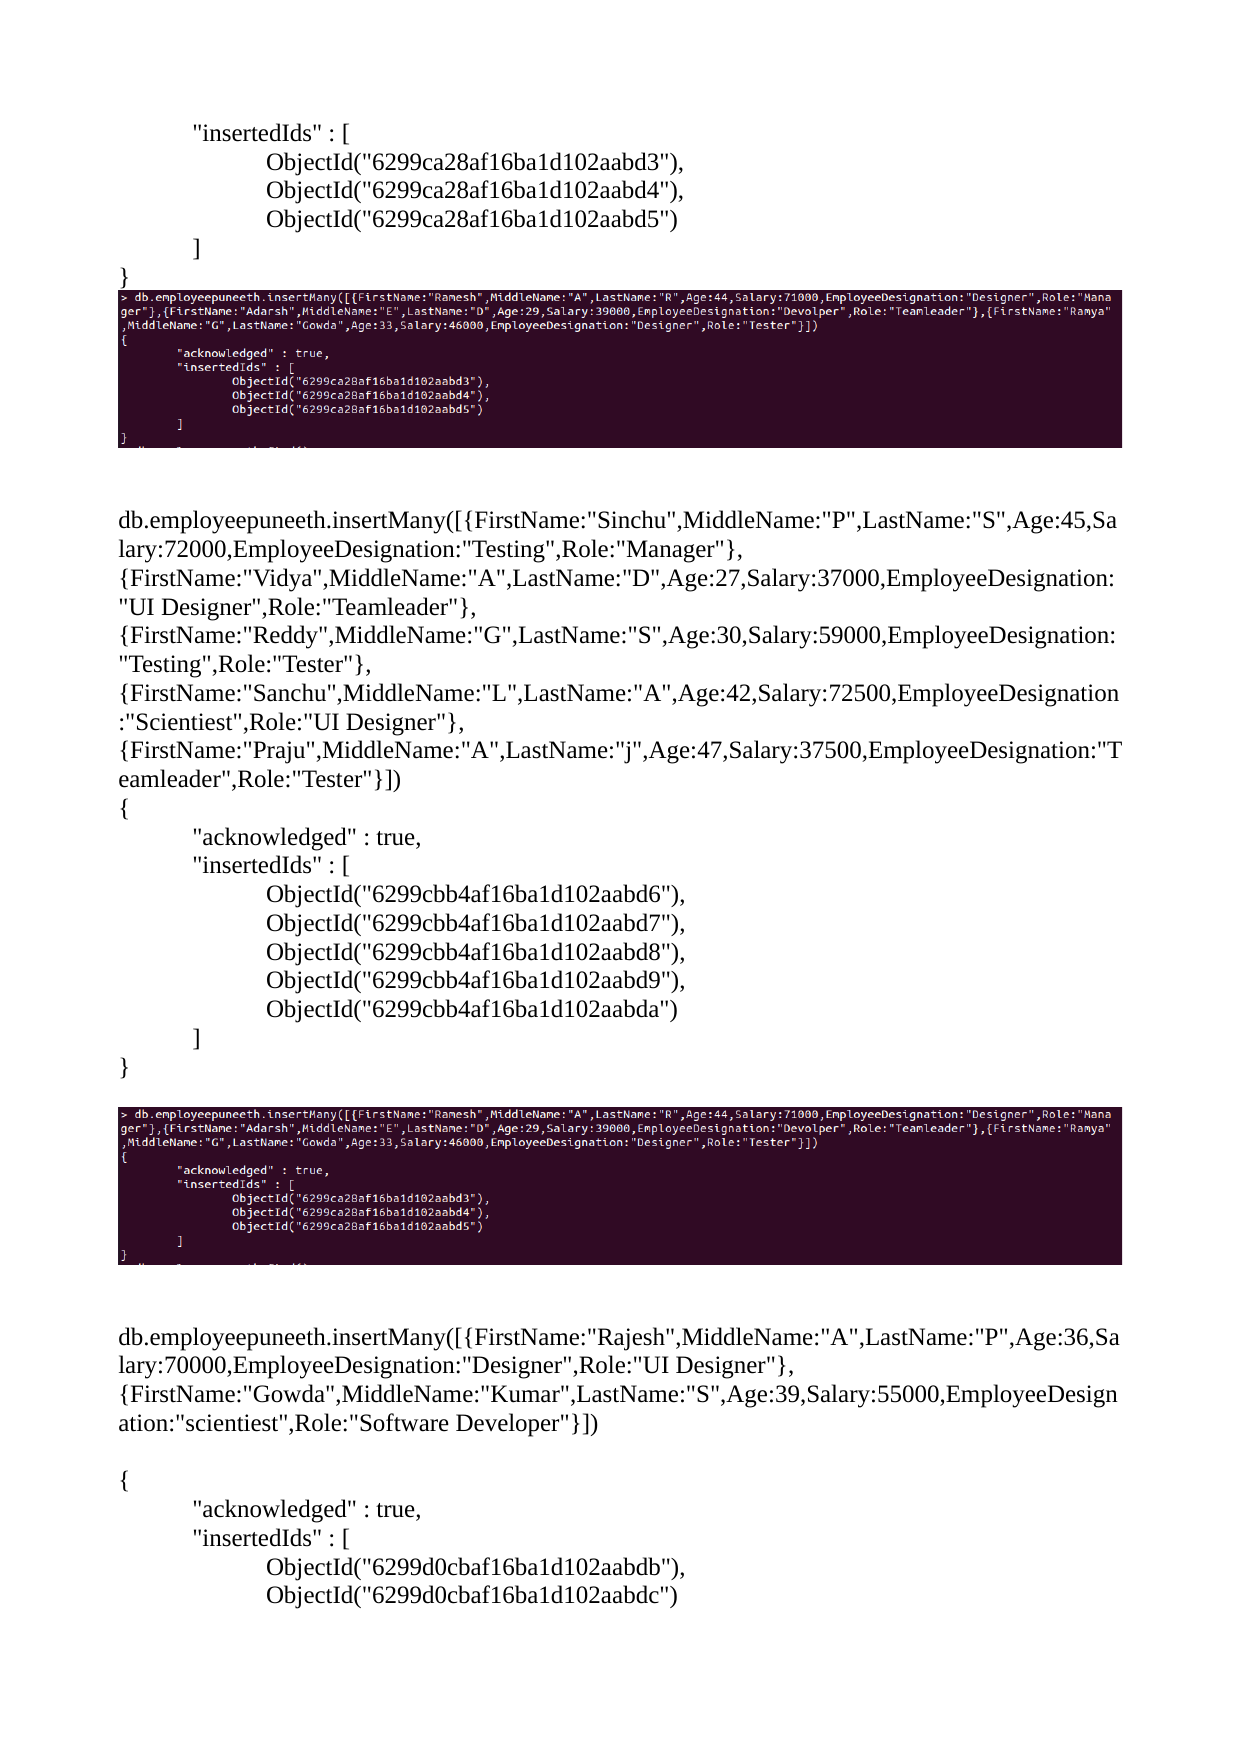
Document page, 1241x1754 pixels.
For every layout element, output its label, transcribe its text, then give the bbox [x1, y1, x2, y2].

picture [118, 1107, 1123, 1265]
text ObjectId("6299ca28af16ba1d102aabd3"), [118, 147, 1122, 176]
text } [118, 262, 1122, 290]
text { [118, 1466, 1122, 1494]
text "insertedIds" : [ [118, 1523, 1122, 1552]
text ObjectId("6299cbb4af16ba1d102aabda") [118, 994, 1122, 1023]
text ] [118, 1023, 1122, 1052]
text { [118, 793, 1122, 822]
text "acknowledged" : true, [118, 822, 1122, 850]
text } [118, 1052, 1122, 1080]
text "insertedIds" : [ [118, 118, 1122, 147]
text ObjectId("6299d0cbaf16ba1d102aabdc") [118, 1581, 1122, 1609]
text "insertedIds" : [ [118, 850, 1122, 879]
text ObjectId("6299ca28af16ba1d102aabd5") [118, 204, 1122, 233]
text ObjectId("6299ca28af16ba1d102aabd4"), [118, 176, 1122, 204]
text ObjectId("6299cbb4af16ba1d102aabd6"), [118, 879, 1122, 908]
text ObjectId("6299d0cbaf16ba1d102aabdb"), [118, 1552, 1122, 1581]
text ObjectId("6299cbb4af16ba1d102aabd7"), [118, 908, 1122, 937]
text ObjectId("6299cbb4af16ba1d102aabd8"), [118, 937, 1122, 965]
text "acknowledged" : true, [118, 1494, 1122, 1523]
picture [118, 290, 1123, 448]
text db.employeepuneeth.insertMany([{FirstName:"Rajesh",MiddleName:"A",LastName:"P",Age:36,Salary:70000,EmployeeDesignation:"Designer",Role:"UI Designer"},{FirstName:"Gowda",MiddleName:"Kumar",LastName:"S",Age:39,Salary:55000,EmployeeDesignation:"scientiest",Role:"Software Developer"}]) [118, 1293, 1122, 1437]
text db.employeepuneeth.insertMany([{FirstName:"Sinchu",MiddleName:"P",LastName:"S",Age:45,Salary:72000,EmployeeDesignation:"Testing",Role:"Manager"},{FirstName:"Vidya",MiddleName:"A",LastName:"D",Age:27,Salary:37000,EmployeeDesignation:"UI Designer",Role:"Teamleader"},{FirstName:"Reddy",MiddleName:"G",LastName:"S",Age:30,Salary:59000,EmployeeDesignation:"Testing",Role:"Tester"},{FirstName:"Sanchu",MiddleName:"L",LastName:"A",Age:42,Salary:72500,EmployeeDesignation:"Scientiest",Role:"UI Designer"},{FirstName:"Praju",MiddleName:"A",LastName:"j",Age:47,Salary:37500,EmployeeDesignation:"Teamleader",Role:"Tester"}]) [118, 505, 1122, 793]
text ] [118, 233, 1122, 262]
text ObjectId("6299cbb4af16ba1d102aabd9"), [118, 965, 1122, 994]
